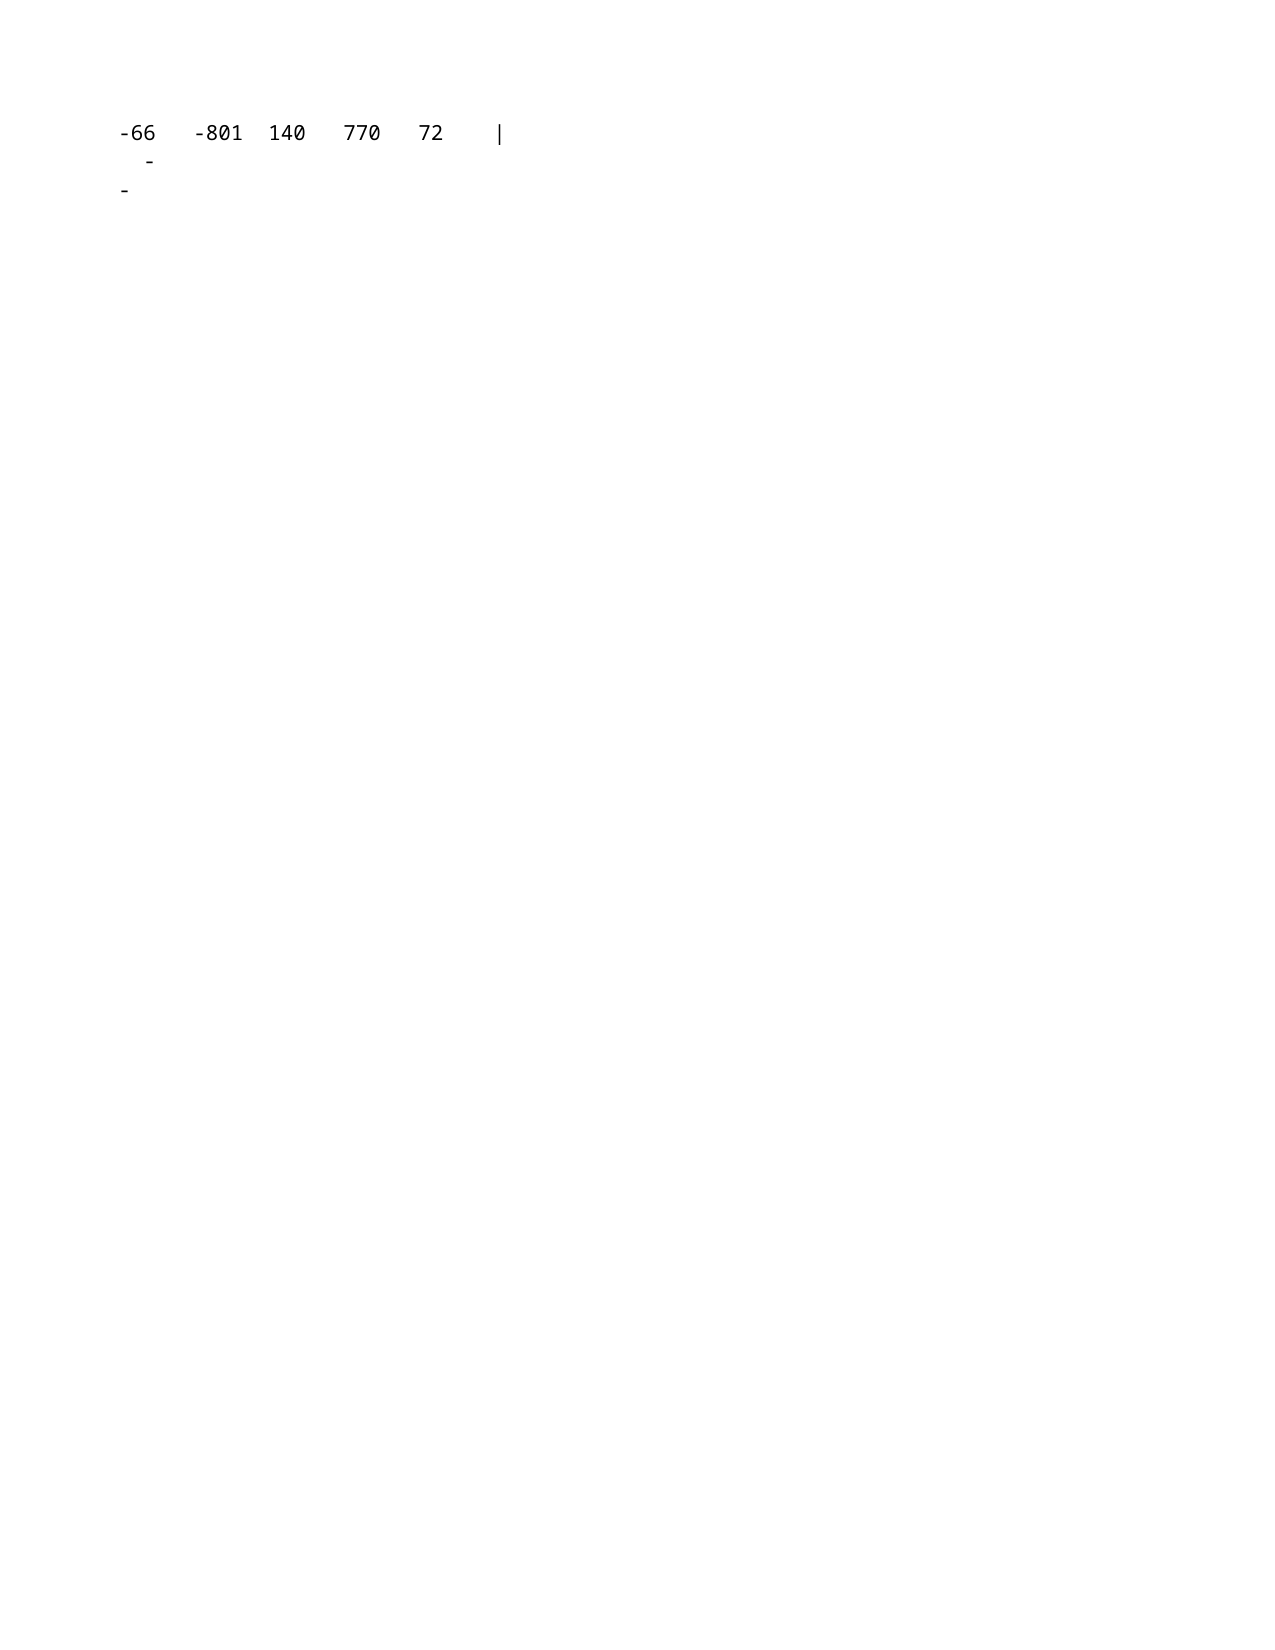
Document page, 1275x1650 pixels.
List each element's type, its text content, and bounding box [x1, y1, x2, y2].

text - - [118, 147, 1157, 203]
text -66 -801 140 770 72 | [118, 118, 1157, 147]
